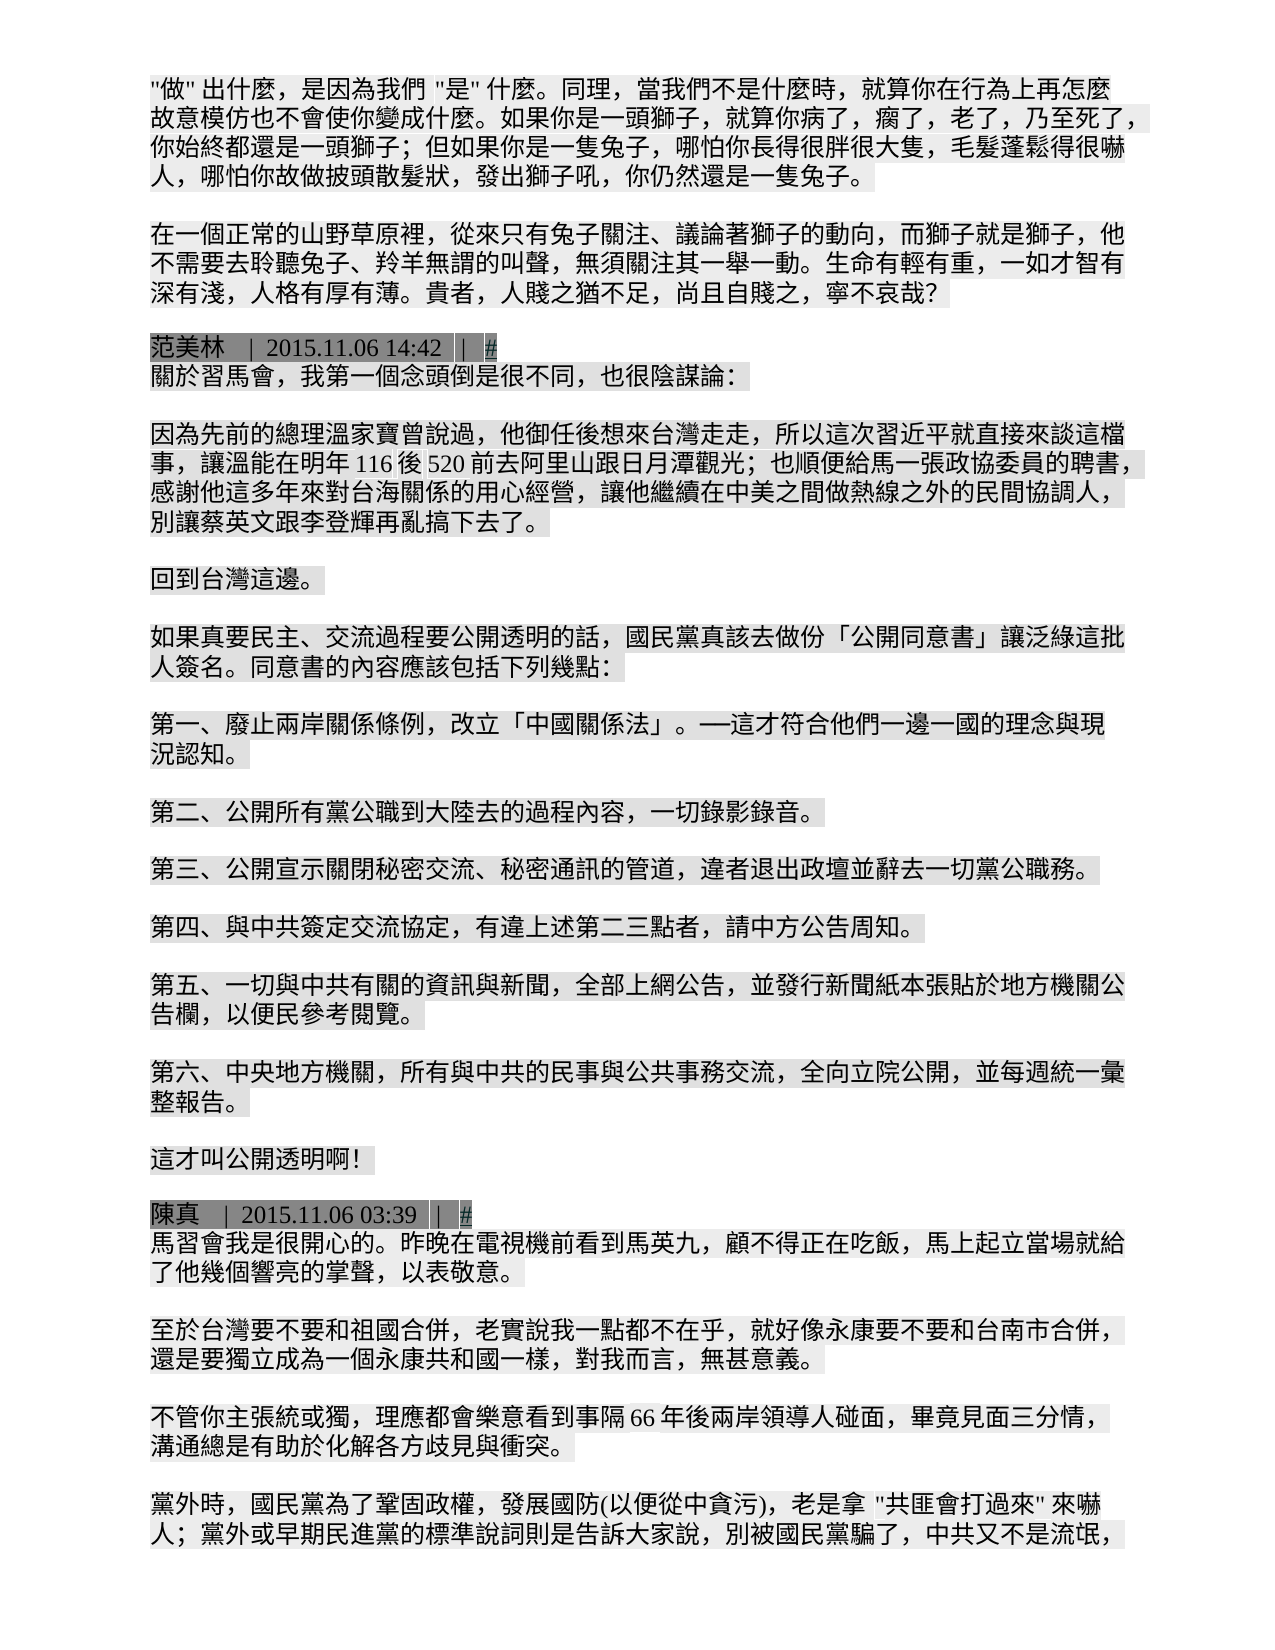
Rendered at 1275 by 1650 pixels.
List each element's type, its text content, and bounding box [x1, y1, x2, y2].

text 范美林 | 2015.11.06 14:42 | # [150, 333, 1125, 362]
text 關於習馬會，我第一個念頭倒是很不同，也很陰謀論： 因為先前的總理溫家寶曾說過，他御任後想來台灣走走，所以這次習近平就直接來談這檔事，讓溫能在明年116後520前去阿里山跟日月潭觀光；也順便給馬一張政協委員的聘書，感謝他這多年來對台海關係的用心經營，讓他繼續在中美之間做熱線之外的民間協調人，別讓蔡英文跟李登輝再亂搞下去了。 回到台灣這邊。 如果真要民主、交流過程要公開透明的話，國民黨真該去做份「公開同意書」讓泛綠這批人簽名。同意書的內容應該包括下列幾點： 第一、廢止兩岸關係條例，改立「中國關係法」。──這才符合他們一邊一國的理念與現況認知。 第二、公開所有黨公職到大陸去的過程內容，一切錄影錄音。 第三、公開宣示關閉秘密交流、秘密通訊的管道，違者退出政壇並辭去一切黨公職務。 第四、與中共簽定交流協定，有違上述第二三點者，請中方公告周知。 第五、一切與中共有關的資訊與新聞，全部上網公告，並發行新聞紙本張貼於地方機關公告欄，以便民參考閱覽。 第六、中央地方機關，所有與中共的民事與公共事務交流，全向立院公開，並每週統一彙整報告。 這才叫公開透明啊！ [150, 362, 1125, 1175]
text 羅素說，"維根斯坦是個完美的天才，霸道，深邃，熱情。" 也許也因為如此，周遭人們往往敬如鬼神，不太敢、同時也不太想跟他走太近。 跟 Alan Turing一樣，維根斯坦很喜歡看電影，上完課，經常直接往電影院跑。一篇後人的回憶中曾如此寫道：有一天，維根斯坦上完課，收拾椅子之際，問學生說，有沒有人願意同我一塊去看電影啊？學生們無人應答，彼此面面相覷，趕緊閃人。 我曾來到約克、愛丁堡的一些古城牆上。我知道，就在這城牆上曾有著維根斯坦的足跡。二戰期間，他曾在一些慈善機構和醫院擔任志工，例如在醫院幫忙搬運病床。收了工，夕陽燦爛，大夥常在附近城堡、綠地散步，三五成群說笑，唯獨維根斯坦經常一人默然獨行，少有人同他做伴。 2000年春天，黎巴嫩貝魯特大學數學系系主任 Wasfi Hijab退休後，來到劍橋當訪問學者，想寫一本有關維根斯坦的書，於是每周在劍橋的 "維根斯坦檔案室" 發起一個討論會，希望能藉由討論增加寫作靈感，同時也接收大家對其哲學見解的批評。我每周都參加，那大概是我這一生中出席率最高的一個定期研討會，不曾缺席。 Hijab 曾提到一件事，他說，有一天，維根斯坦和幾個學生及友人，走在劍橋市中心的某個大草皮上，不知道為什麼，向來有點古板的維根斯坦，突然心血來潮，講起九大行星的運轉及其彼此關係位置，竟然要大家扮演星球；有的扮成地球，有的扮太陽，有的扮月亮，有的扮冥王星，然後在維根斯坦的統一指揮下，每顆 "星球" 低著頭開始旋轉，一方面自轉，一方面還得公轉，轉了老半天還在轉，大家顯然覺得這遊戲真是很無聊，不知趣味點何在。但維根斯坦卻笑得好開心，一邊指揮眾 "星球" 旋轉，一邊咯咯笑個不停。大家很難得看他這麼樂開懷，不忍心掃他的興，於是就繼續忍耐扮演星球，自轉加公轉地轉了好一會兒才停。 劍橋十年，經常走在這塊草皮上，有時想起這段扮星球的趣事，不知道為什麼，總有一種悲從中來的感覺。 2007 年，曾在立報上寫過一篇文章叫 "做一個像守門校工那樣的人"，裏頭提到 Hijab 和維根斯坦的一件往事，這往事似乎感動了當年仍是大學生的 Hijab。六十年是一段漫長時光，幾乎是一個人的一生了。一生中，能有多少讓你深深感動的事？六十年後，當 Hijab 重提此事，語調顫抖，看得出來依然為之激動不已。Hijab 說，有一次，他跟維根斯坦一塊走在劍橋國王學院 (King's College) 那條街上，遠遠看到一位守門校工站在校門口，維根斯坦突然停下腳步，神色有異，似乎受到什麼感動，手指前方要他看，嘴裏喃喃自語道：「像這樣的人，才是我所仰慕的。」 我寫的這些都是白話文，每個人肯定都看得懂。看懂這幾段大白話毫無困難，但重點不是懂不懂，有誰會不懂呢？光是懂沒有用，重點是你是不是真的跟維根斯坦一樣有著同樣的強烈感受？這樣的怪胎，在這喧囂的星球上估計是少之又少，幾個人會真的仰慕一個校工，卻極度厭惡鄙視那些沒出息的窩囊權勢人物？看懂尼采並不難，看懂 "人" 之所以為 "人" 的道理更是簡單，但是真能與之有著同樣的眼光與感情看待世界者，恐怕鳳毛麟角。 不但很少有這樣的人，更可悲的是，人們其實也不相信世界上會有這樣的人存在；人們總是假定世上所有人都必然追求這樣那樣的一些光鮮燦爛的東西。當有這樣的人出現時，其實也不會有人相信，除非你跟他是一樣的物種，來自一樣的外星球。不是那樣的物種，就不可能理解或相信該物種的生命語言。 這裏頭很容易產生一種行為主義式的誤解，並不是說你應該改行去當校工、當園丁或當什麼基層工人，更不是說你應該弄殘自己的一雙腿，當然也不是說你應該故意放棄世俗前途。一個人值得仰慕，必然是因為他 "是" 什麼，而不是因為他 "做" 了什麼。我們之所以能夠 "做" 出什麼，是因為我們 "是" 什麼。同理，當我們不是什麼時，就算你在行為上再怎麼故意模仿也不會使你變成什麼。如果你是一頭獅子，就算你病了，瘸了，老了，乃至死了，你始終都還是一頭獅子；但如果你是一隻兔子，哪怕你長得很胖很大隻，毛髮蓬鬆得很嚇人，哪怕你故做披頭散髮狀，發出獅子吼，你仍然還是一隻兔子。 在一個正常的山野草原裡，從來只有兔子關注、議論著獅子的動向，而獅子就是獅子，他不需要去聆聽兔子、羚羊無謂的叫聲，無須關注其一舉一動。生命有輕有重，一如才智有深有淺，人格有厚有薄。貴者，人賤之猶不足，尚且自賤之，寧不哀哉？ [150, 75, 1125, 308]
text 馬習會我是很開心的。昨晚在電視機前看到馬英九，顧不得正在吃飯，馬上起立當場就給了他幾個響亮的掌聲，以表敬意。 至於台灣要不要和祖國合併，老實說我一點都不在乎，就好像永康要不要和台南市合併，還是要獨立成為一個永康共和國一樣，對我而言，無甚意義。 不管你主張統或獨，理應都會樂意看到事隔66年後兩岸領導人碰面，畢竟見面三分情，溝通總是有助於化解各方歧見與衝突。 黨外時，國民黨為了鞏固政權，發展國防(以便從中貪污)，老是拿 "共匪會打過來" 來嚇人；黨外或早期民進黨的標準說詞則是告訴大家說，別被國民黨騙了，中共又不是流氓，哪會隨便亂打人，兩岸應該大大交流，盡力開放，促進兩岸溝通，和平自然水到渠成，根本不需要花大錢跟美國買武器，而且只能買一些"破銅爛鐵"；黨外及民進黨說，只要把這幾千億幾萬億買 "破銅爛鐵" 的錢省下來，用來發展社會福利，我們會比瑞士更富足。 黨外及民進黨這一番標準台詞是對的，舊國民黨過去卻是錯的，如今對錯善惡卻整個倒了過來。為了選票，民進黨及其無恥下流媒體及一大票御用文人，這二十幾年來，一路醜化 "中國人"，把大陸人形容成又邪惡又髒又病，彷彿連血液都有毒，彷彿隨時要消滅台灣人，讓台灣社會集體走向一種比蔣介石 "消滅共匪" 的那個古老歷史年代更為瘋狂與荒謬的反華仇中意識中。 特別是不管怎麼改朝換代、永遠跟著政治主流搖旗吶喊、永遠對少數異己喊打喊殺的年輕一代，更是洗腦得極為徹底，少有例外。在這島上，半個多世紀來，永遠有著這麼一群反共愛國的青年軍，差別只是顏色的不同，從過去的愛中華民國變成現在的愛台灣國。 我不是要講統獨。我只是要說，從一個政治人物或一個黨的一些當下反應，你就能知道他們心裡究竟是把什麼樣的利益擺在第一位。對於馬習會，你可以贊成，也可以反對，但是居然有人能馬上把它理解成 "我們被突襲了"，害我們全黨上下 "雞飛狗跳"。他不是去思考馬習會對兩岸、對國際局勢的影響，而是馬上想到選舉，想到自身的利益。 再說，如果馬習會如這個綠油油的爛黨所言如此反民心、反民主，如此不堪聞問，那怎麼會是一種 "突襲" 呢？應該說是對手的一種自殺或自殘舉動才對吧。 我並不喜歡講這些，但台灣人對這類政治言論卻特別感興趣。這類言論只要一說，馬上傳遍全島，然後我甚至我的家人就會遭殃。但我之所以不喜歡講這些，遭殃還在其次，主要原因無它，因為我不喜歡自我做賤。 我常說我很不想再自我做賤，原因何在？有些原因是可以說的，有些則無法說；有些是說得上來的，有些則難以言喻。當然，恰恰是難以言喻的那一些原因更為重要。不過，說得上來的部份，我倒也能說上幾十個原因。 就說幾十個原因之一吧。原因之一是：我 (們) 是什麼人呢？我們竟然墮落到、窩囊到必須去提起這樣一些根本不值得一提的沒出息小人物及其言行，例如現在要選總統的這一位女士便是，她值得一絲的關注與議論嗎？ 在這樣一種感受上，我不知道有多少人是知音，但我一直是這麼想的，並且為這樣一種自我做賤始終感到很窩囊很沉重很痛苦。如果不是出於某種揮之不去的善意，我不會這樣糟蹋自己，做賤自己。 陳真 ============== 乍聞馬習會 蔡：我們遭突襲 2015-11-06 聯合報 記者林人芳／台北報導 「馬習會」明天在新加坡登場，民進黨秘書長吳釗燮昨天說，民進黨會在台灣密切注意「馬習會」；他也透露，民進黨主席暨總統參選人蔡英文第一時間知道「馬習會」時就說「我們遭到突襲了！」 吳釗燮昨天接受廣播節目專訪時坦言，民進黨事前完全沒聽到馬習會風聲，看到媒體報導才知道，「事前沒徵兆，當晚才會雞飛狗跳」，趕快透過ＬＩＮＥ群組互相聯繫。而蔡英文第一時間知道此事時，便在黨部社群群組對大家說「這是突襲」，後來新聞稿才定調為「突襲」。 [150, 1229, 1125, 1549]
text 陳真 | 2015.11.06 03:39 | # [150, 1200, 1125, 1229]
